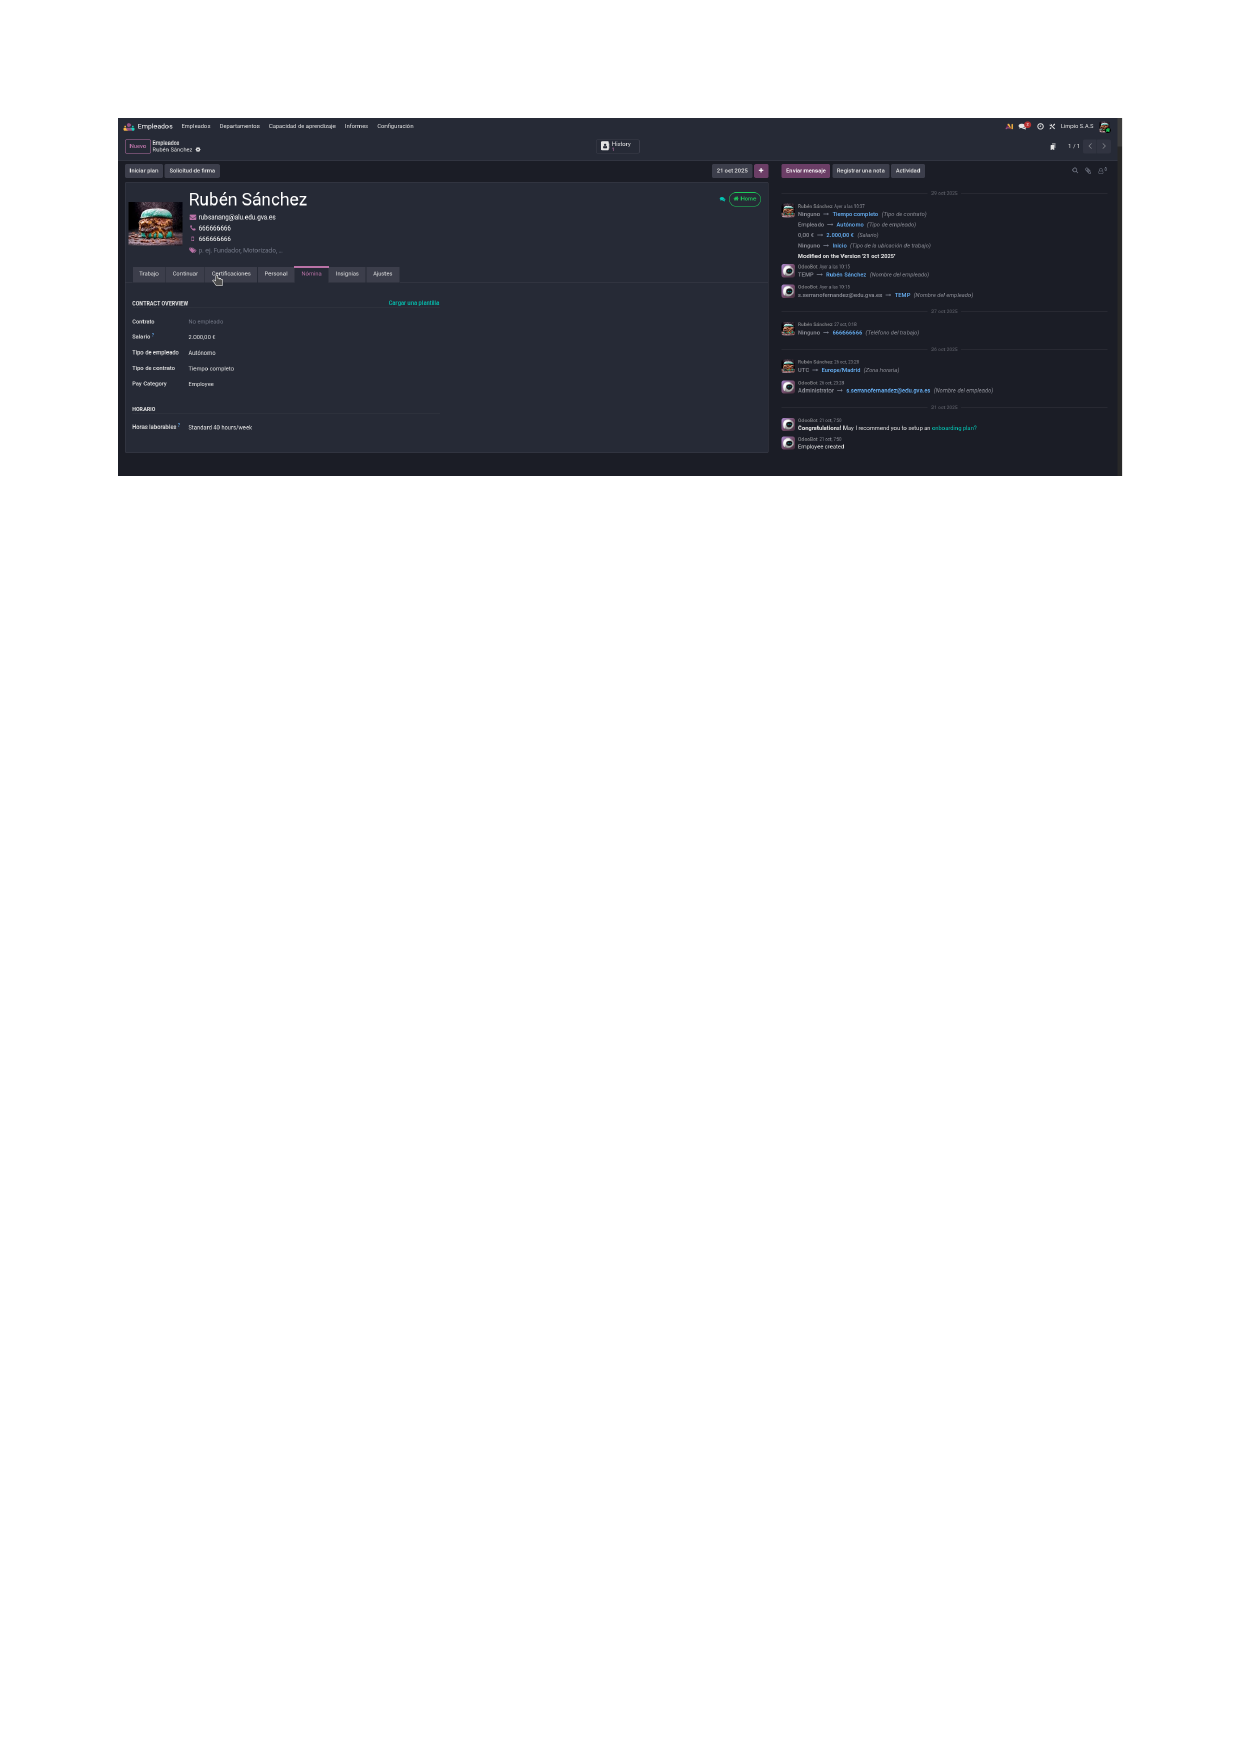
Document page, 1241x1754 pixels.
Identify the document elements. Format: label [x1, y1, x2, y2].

picture [118, 118, 1123, 476]
